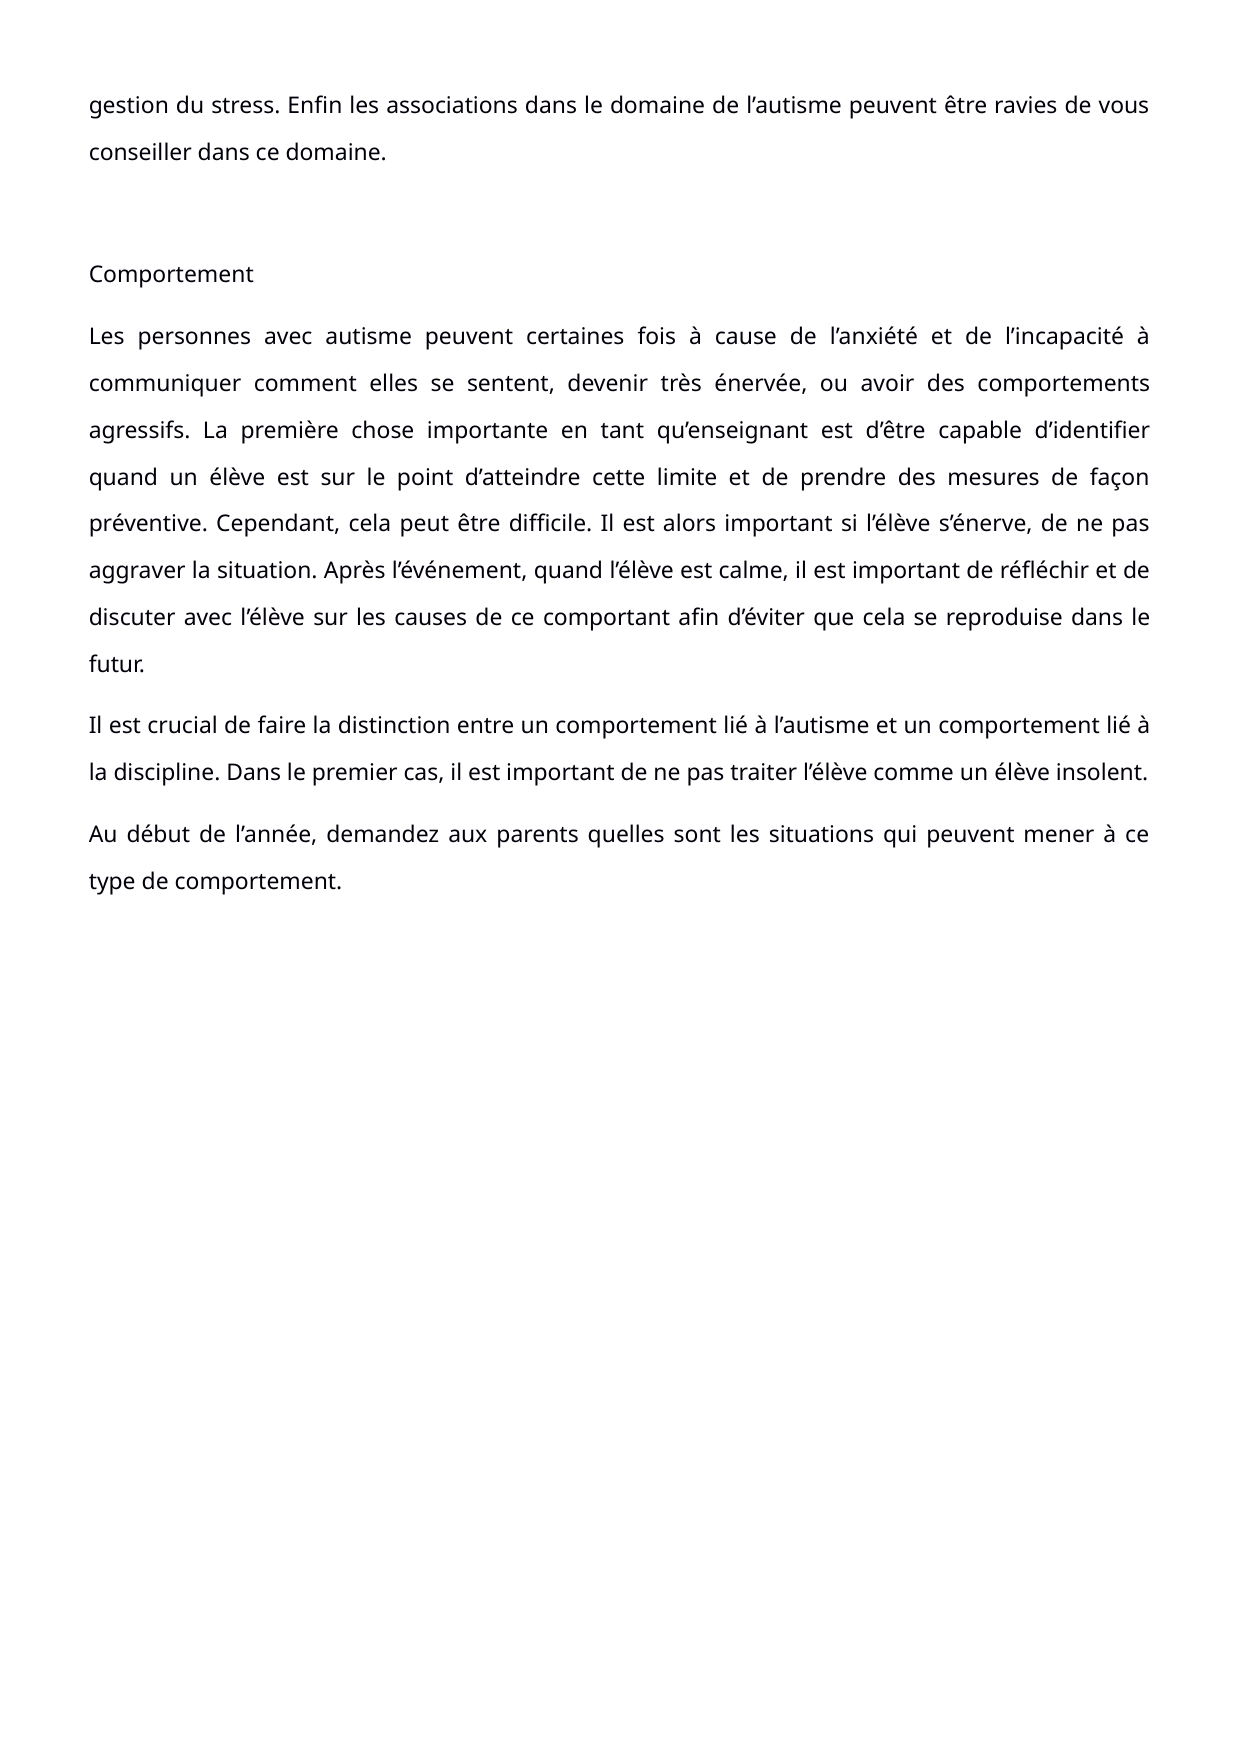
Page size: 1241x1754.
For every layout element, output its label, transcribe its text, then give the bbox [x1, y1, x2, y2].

text Les personnes avec autisme peuvent certaines fois à cause de l’anxiété et de l’incapacité à communiquer comment elles se sentent, devenir très énervée, ou avoir des comportements agressifs. La première chose importante en tant qu’enseignant est d’être capable d’identifier quand un élève est sur le point d’atteindre cette limite et de prendre des mesures de façon préventive. Cependant, cela peut être difficile. Il est alors important si l’élève s’énerve, de ne pas aggraver la situation. Après l’événement, quand l’élève est calme, il est important de réfléchir et de discuter avec l’élève sur les causes de ce comportant afin d’éviter que cela se reproduise dans le futur. [88, 320, 1152, 679]
text Il est crucial de faire la distinction entre un comportement lié à l’autisme et un comportement lié à la discipline. Dans le premier cas, il est important de ne pas traiter l’élève comme un élève insolent. [88, 709, 1152, 787]
text gestion du stress. Enfin les associations dans le domaine de l’autisme peuvent être ravies de vous conseiller dans ce domaine. [88, 88, 1152, 167]
text Comportement [88, 258, 1152, 289]
text Au début de l’année, demandez aux parents quelles sont les situations qui peuvent mener à ce type de comportement. [88, 818, 1152, 896]
